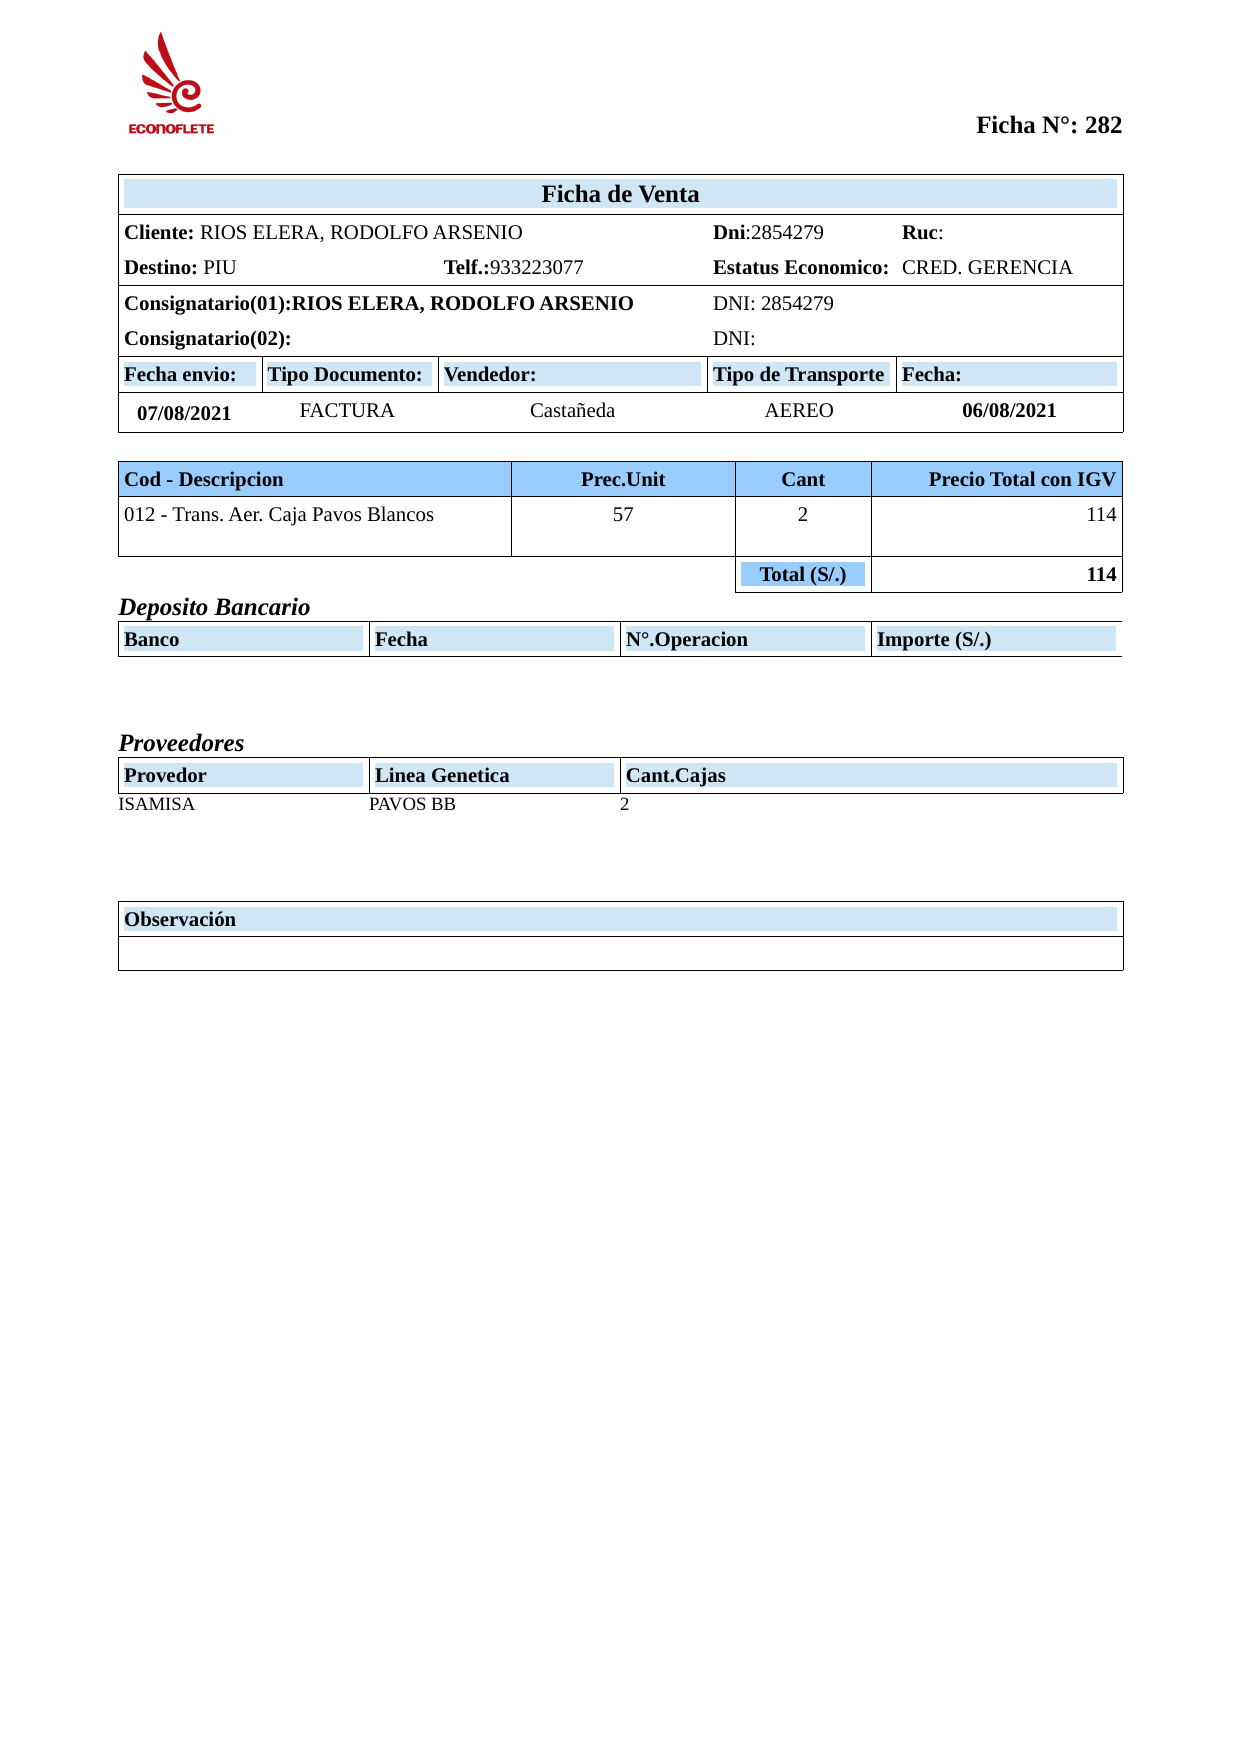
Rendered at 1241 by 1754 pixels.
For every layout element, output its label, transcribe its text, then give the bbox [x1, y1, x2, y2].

table_cell DNI: 2854279 [707, 286, 1123, 321]
table_cell [369, 815, 620, 836]
table_header Cant.Cajas [621, 758, 1123, 793]
table_cell [620, 705, 871, 728]
table_cell [118, 680, 369, 704]
table_cell Total (S/.) [736, 557, 871, 592]
table_cell Estatus Economico: [707, 249, 896, 285]
table_cell AEREO [707, 393, 896, 432]
table_cell DNI: [707, 321, 1123, 356]
table_cell Telf.:933223077 [438, 249, 707, 285]
table_cell Fecha envio: [119, 357, 262, 392]
table_cell [119, 937, 1123, 969]
table_header Prec.Unit [512, 462, 735, 496]
table_cell Tipo Documento: [263, 357, 438, 392]
table_cell [369, 680, 620, 704]
table_header Importe (S/.) [872, 622, 1122, 656]
table_cell Ruc: [896, 215, 1123, 249]
table_header Banco [119, 622, 369, 656]
table_cell 2 [620, 794, 1123, 814]
table_cell [871, 657, 1122, 680]
table_header N°.Operacion [621, 622, 871, 656]
table_cell [369, 879, 620, 901]
table_cell 57 [512, 497, 735, 556]
table_cell Dni:2854279 [707, 215, 896, 249]
text Proveedores [118, 728, 1122, 757]
table_cell [118, 879, 369, 901]
table_header Provedor [119, 758, 369, 793]
table_cell [118, 815, 369, 836]
table_cell [118, 557, 511, 592]
table_header Cant [736, 462, 871, 496]
table_cell [620, 858, 1123, 879]
table_header Cod - Descripcion [119, 462, 511, 496]
table_cell [620, 815, 1123, 836]
table_cell [620, 836, 1123, 858]
table_header Precio Total con IGV [872, 462, 1122, 496]
table_cell 2 [736, 497, 871, 556]
table_cell Consignatario(01):RIOS ELERA, RODOLFO ARSENIO [119, 286, 707, 321]
table_cell Cliente: RIOS ELERA, RODOLFO ARSENIO [119, 215, 707, 249]
table_cell 012 - Trans. Aer. Caja Pavos Blancos [119, 497, 511, 556]
table_cell CRED. GERENCIA [896, 249, 1123, 285]
table_cell Castañeda [438, 393, 707, 432]
table_cell Consignatario(02): [119, 321, 707, 356]
table_header Ficha de Venta [119, 175, 1123, 214]
table_cell [369, 705, 620, 728]
table_cell ISAMISA [118, 794, 369, 814]
table_cell [620, 657, 871, 680]
table_cell FACTURA [262, 393, 438, 432]
text Deposito Bancario [118, 592, 1122, 621]
table_cell [871, 680, 1122, 704]
table_cell 06/08/2021 [896, 393, 1123, 432]
table_cell PAVOS BB [369, 794, 620, 814]
table_header Observación [119, 902, 1123, 936]
table_cell Vendedor: [439, 357, 707, 392]
table_cell 07/08/2021 [119, 393, 262, 432]
table_cell Destino: PIU [119, 249, 438, 285]
table_cell Fecha: [897, 357, 1123, 392]
table_cell [118, 657, 369, 680]
table_cell [118, 836, 369, 858]
table_cell [620, 879, 1123, 901]
table_cell 114 [872, 557, 1122, 592]
table_cell 114 [872, 497, 1122, 556]
table_header Fecha [370, 622, 620, 656]
table_cell [118, 858, 369, 879]
table_cell [620, 680, 871, 704]
table_cell [369, 657, 620, 680]
picture [118, 31, 225, 134]
table_cell [511, 557, 735, 592]
table_cell [118, 705, 369, 728]
table_header Linea Genetica [370, 758, 620, 793]
table_cell [871, 705, 1122, 728]
table_cell [369, 858, 620, 879]
table_cell Tipo de Transporte [708, 357, 896, 392]
table_cell [369, 836, 620, 858]
